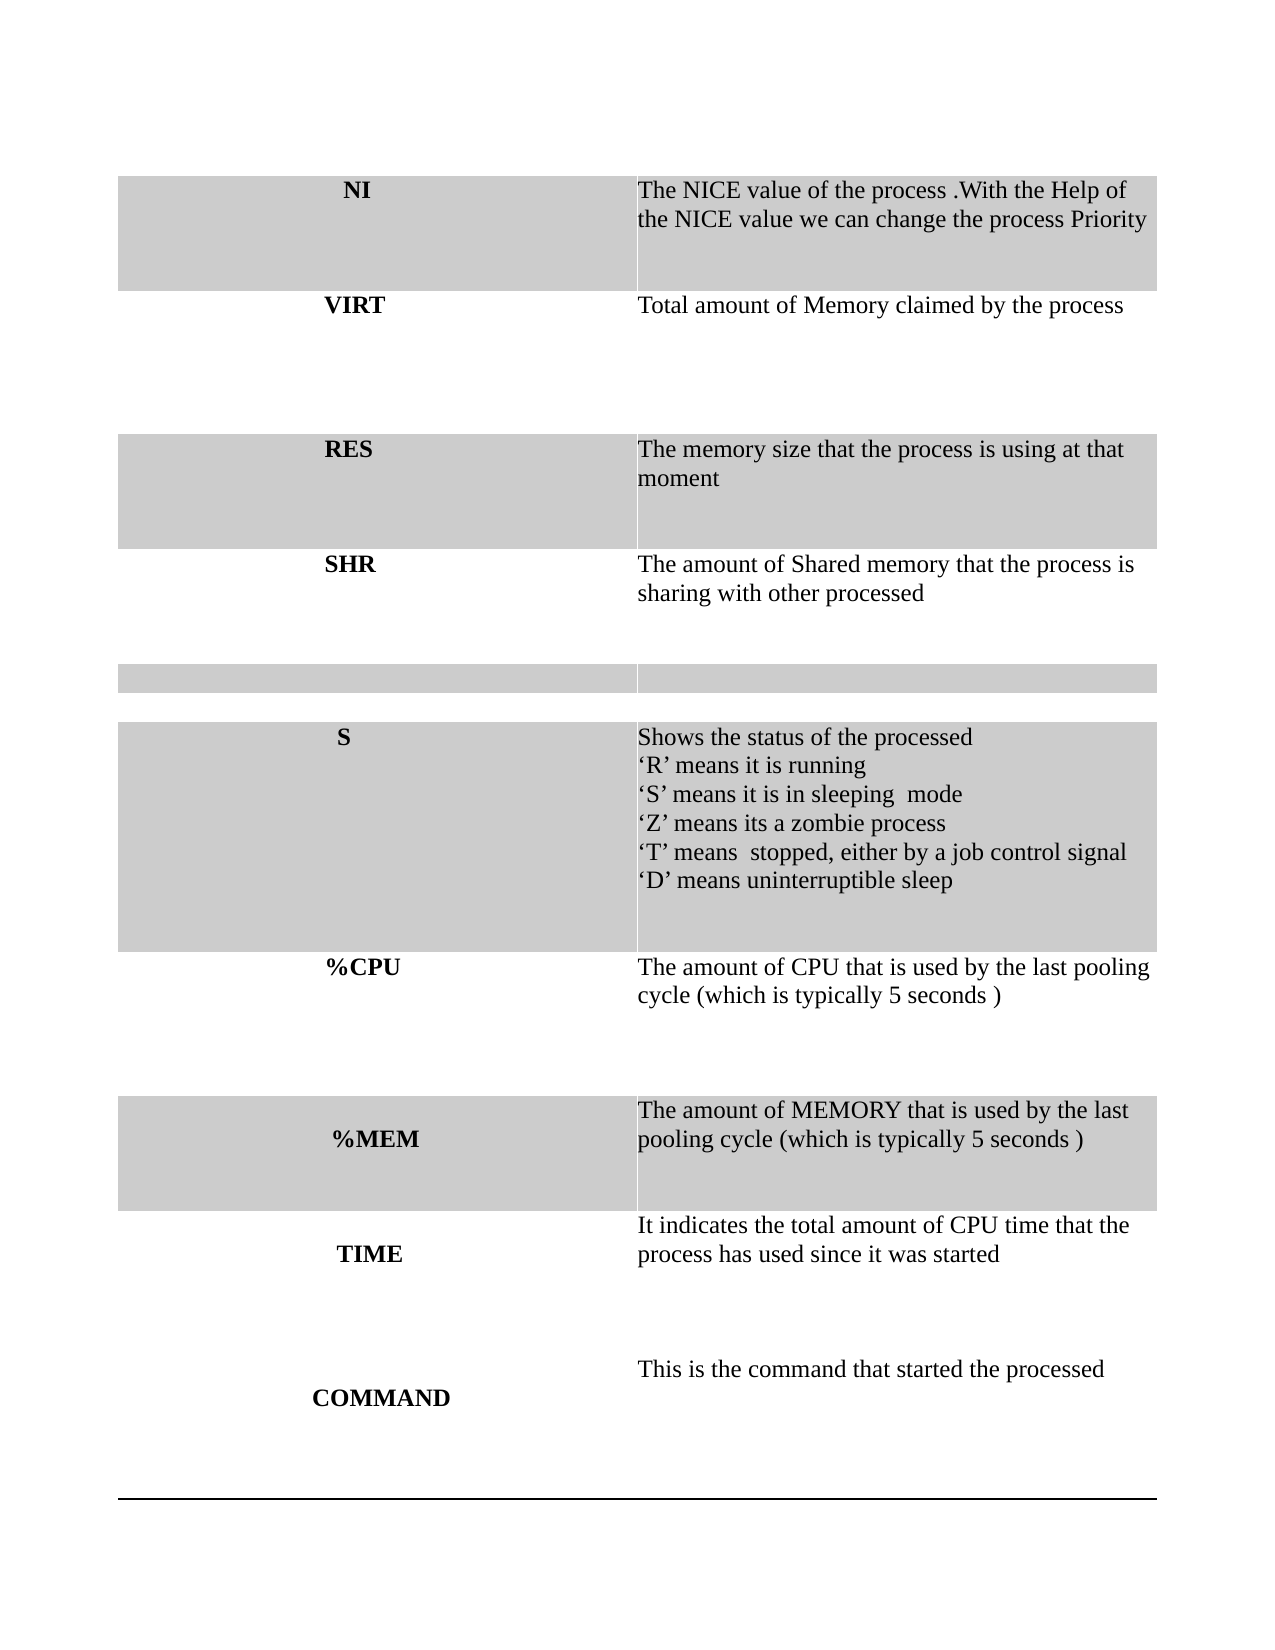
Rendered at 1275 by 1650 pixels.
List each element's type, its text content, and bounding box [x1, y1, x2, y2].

table_cell VIRT [118, 291, 637, 434]
table_cell [118, 664, 637, 693]
table_cell [638, 118, 1157, 176]
table_cell NI [118, 176, 637, 291]
table_cell The amount of MEMORY that is used by the last pooling cycle (which is typically 5 seconds ) [638, 1096, 1157, 1211]
table_cell It indicates the total amount of CPU time that the process has used since it was started [638, 1211, 1157, 1354]
table_cell COMMAND [118, 1354, 637, 1498]
table_cell Shows the status of the processed ‘R’ means it is running ‘S’ means it is in sleeping mode ‘Z’ means its a zombie process ‘T’ means stopped, either by a job control signal ‘D’ means uninterruptible sleep [638, 722, 1157, 952]
table_cell The NICE value of the process .With the Help of the NICE value we can change the process Priority [638, 176, 1157, 291]
table_cell [118, 693, 637, 722]
table_cell This is the command that started the processed [638, 1354, 1157, 1498]
table_cell SHR [118, 549, 637, 664]
table_cell The amount of Shared memory that the process is sharing with other processed [638, 549, 1157, 664]
table_cell The amount of CPU that is used by the last pooling cycle (which is typically 5 seconds ) [638, 952, 1157, 1096]
table_cell S [118, 722, 637, 952]
table_cell TIME [118, 1211, 637, 1354]
table_cell The memory size that the process is using at that moment [638, 434, 1157, 549]
table_cell Total amount of Memory claimed by the process [638, 291, 1157, 434]
table_cell [118, 118, 637, 176]
table_cell RES [118, 434, 637, 549]
table_cell [638, 693, 1157, 722]
table_cell %CPU [118, 952, 637, 1096]
table_cell %MEM [118, 1096, 637, 1211]
table_cell [638, 664, 1157, 693]
